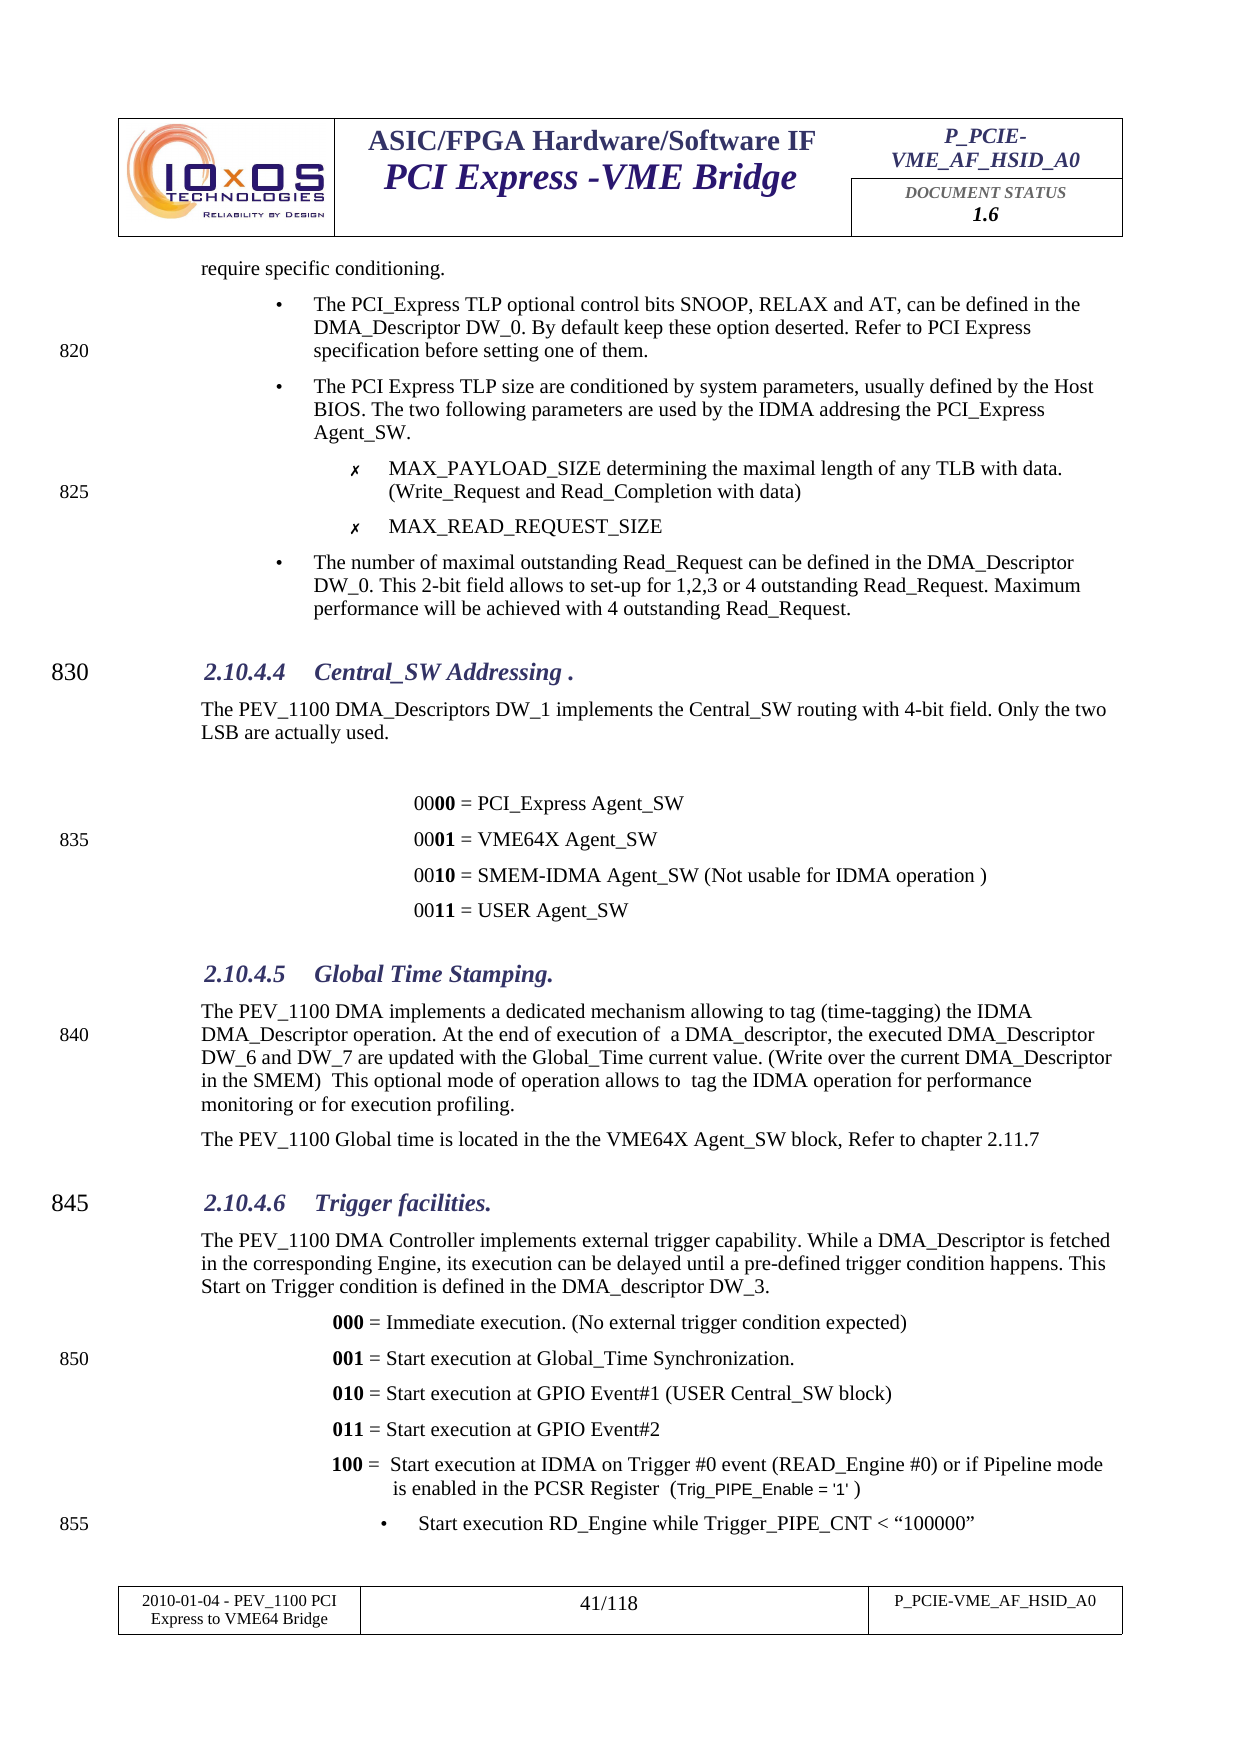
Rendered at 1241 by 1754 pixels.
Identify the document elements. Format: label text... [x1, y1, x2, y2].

text require specific conditioning. [201, 257, 1122, 280]
list The PCI Express TLP size are conditioned by system parameters, usually defined by the Host BIOS. The two following parameters are used by the IDMA addresing the PCI_Express Agent_SW. [276, 374, 1122, 444]
text The PEV_1100 DMA_Descriptors DW_1 implements the Central_SW routing with 4-bit field. Only the two LSB are actually used. [201, 698, 1122, 744]
list The PCI_Express TLP optional control bits SNOOP, RELAX and AT, can be defined in the DMA_Descriptor DW_0. By default keep these option deserted. Refer to PCI Express specification before setting one of them. [276, 293, 1122, 362]
text 000 = Immediate execution. (No external trigger condition expected) [332, 1311, 1122, 1334]
subtitle Trigger facilities. [198, 1189, 1122, 1216]
text 0000 = PCI_Express Agent_SW [413, 792, 1122, 815]
picture [125, 123, 326, 222]
text The PEV_1100 Global time is located in the the VME64X Agent_SW block, Refer to chapter 2.11.7 [201, 1128, 1122, 1151]
subtitle Global Time Stamping. [198, 960, 1122, 987]
text The PEV_1100 DMA Controller implements external trigger capability. While a DMA_Descriptor is fetched in the corresponding Engine, its execution can be delayed until a pre-defined trigger condition happens. This Start on Trigger condition is defined in the DMA_descriptor DW_3. [201, 1229, 1122, 1298]
text 0001 = VME64X Agent_SW [413, 828, 1122, 851]
list MAX_READ_REQUEST_SIZE [351, 515, 1122, 538]
text The PEV_1100 DMA implements a dedicated mechanism allowing to tag (time-tagging) the IDMA DMA_Descriptor operation. At the end of execution of a DMA_descriptor, the executed DMA_Descriptor DW_6 and DW_7 are updated with the Global_Time current value. (Write over the current DMA_Descriptor in the SMEM) This optional mode of operation allows to tag the IDMA operation for performance monitoring or for execution profiling. [201, 1000, 1122, 1116]
text 0010 = SMEM-IDMA Agent_SW (Not usable for IDMA operation ) [413, 863, 1122, 887]
list MAX_PAYLOAD_SIZE determining the maximal length of any TLB with data. (Write_Request and Read_Completion with data) [351, 456, 1122, 503]
text 011 = Start execution at GPIO Event#2 [332, 1418, 1122, 1441]
list Start execution RD_Engine while Trigger_PIPE_CNT < “100000” [381, 1512, 1122, 1535]
subtitle Central_SW Addressing . [198, 658, 1122, 685]
text 100 = Start execution at IDMA on Trigger #0 event (READ_Engine #0) or if Pipeline mode is enabled in the PCSR Register (Trig_PIPE_Enable = '1' ) [331, 1453, 1122, 1499]
text 001 = Start execution at Global_Time Synchronization. [332, 1346, 1122, 1369]
list The number of maximal outstanding Read_Request can be defined in the DMA_Descriptor DW_0. This 2-bit field allows to set-up for 1,2,3 or 4 outstanding Read_Request. Maximum performance will be achieved with 4 outstanding Read_Request. [276, 551, 1122, 620]
text 010 = Start execution at GPIO Event#1 (USER Central_SW block) [332, 1382, 1122, 1405]
text 0011 = USER Agent_SW [413, 899, 1122, 922]
